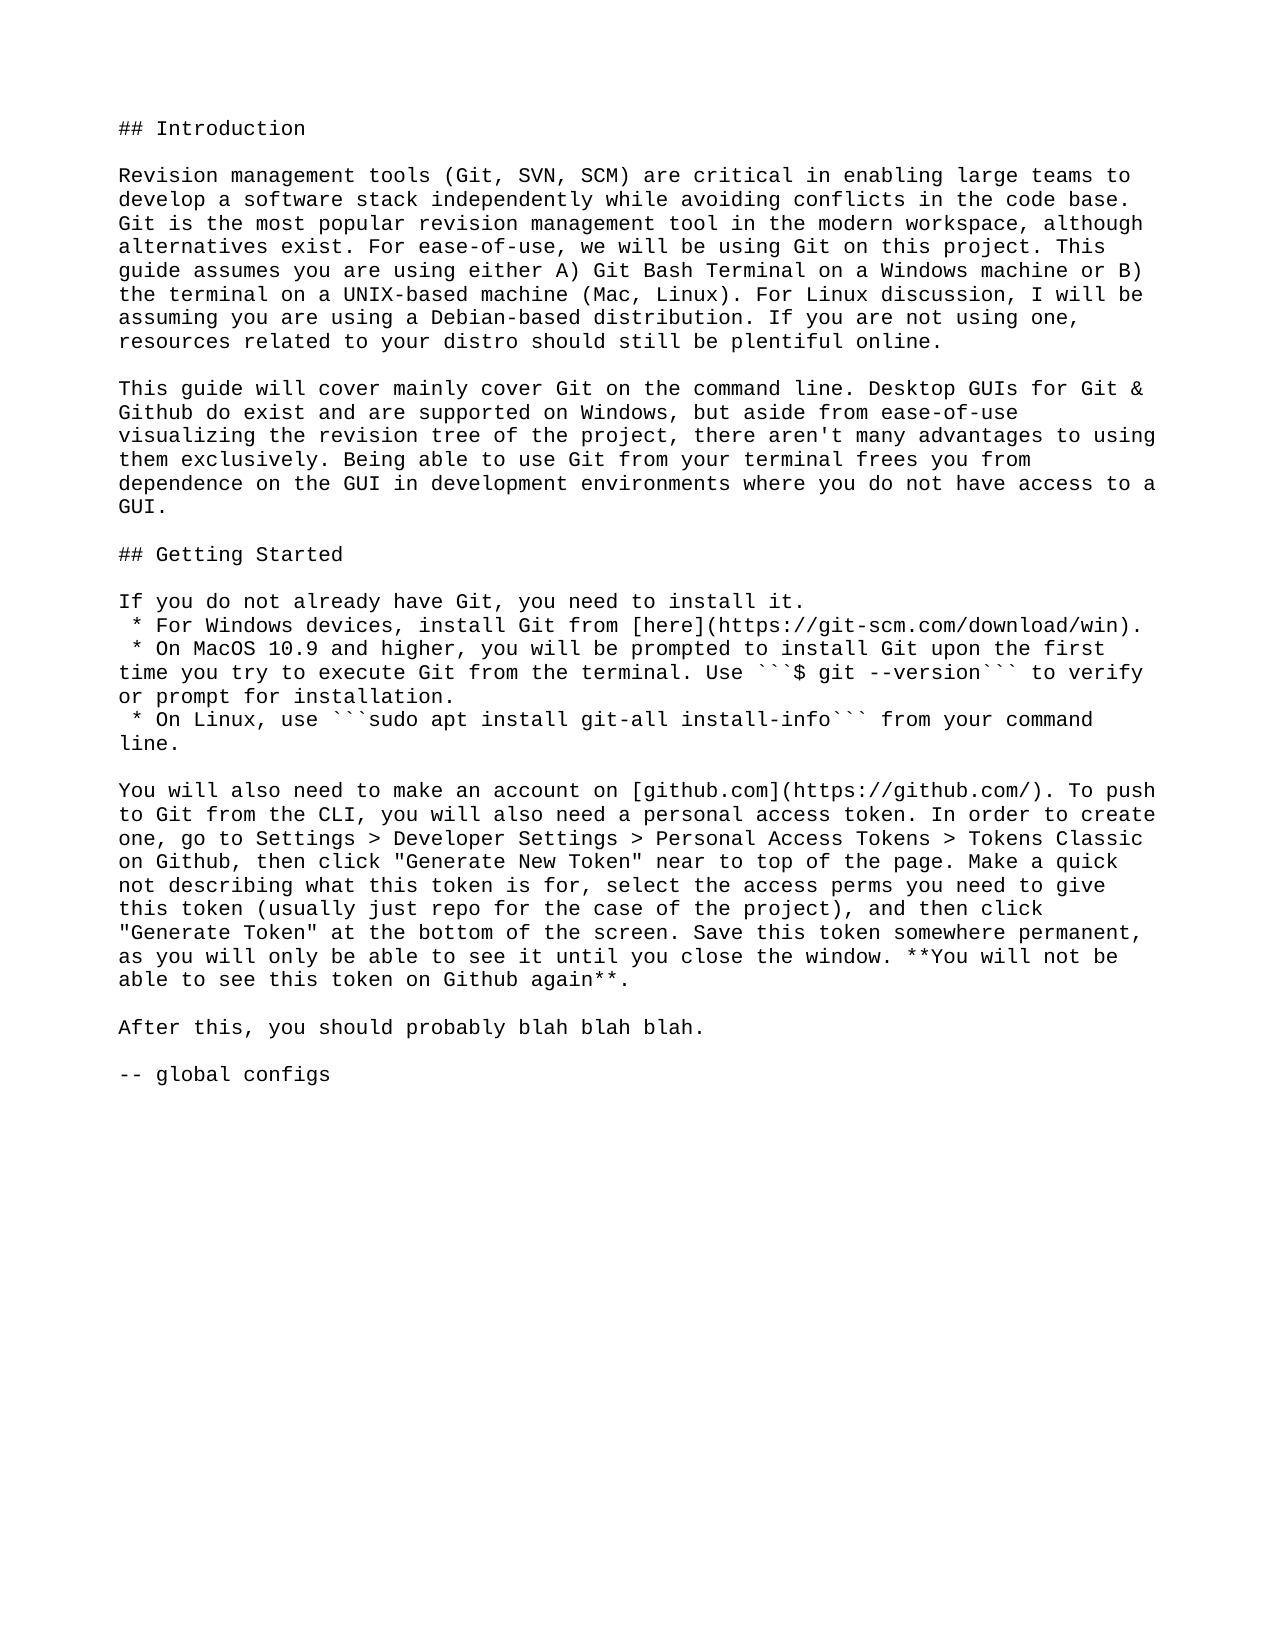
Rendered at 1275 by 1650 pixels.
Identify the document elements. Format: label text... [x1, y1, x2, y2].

text * On MacOS 10.9 and higher, you will be prompted to install Git upon the first time you try to execute Git from the terminal. Use ```$ git --version``` to verify or prompt for installation. [118, 638, 1157, 709]
text This guide will cover mainly cover Git on the command line. Desktop GUIs for Git & Github do exist and are supported on Windows, but aside from ease-of-use visualizing the revision tree of the project, there aren't many advantages to using them exclusively. Being able to use Git from your terminal frees you from dependence on the GUI in development environments where you do not have access to a GUI. [118, 378, 1157, 520]
text You will also need to make an account on [github.com](https://github.com/). To push to Git from the CLI, you will also need a personal access token. In order to create one, go to Settings > Developer Settings > Personal Access Tokens > Tokens Classic on Github, then click "Generate New Token" near to top of the page. Make a quick not describing what this token is for, select the access perms you need to give this token (usually just repo for the case of the project), and then click "Generate Token" at the bottom of the screen. Save this token somewhere permanent, as you will only be able to see it until you close the window. **You will not be able to see this token on Github again**. [118, 780, 1157, 993]
text -- global configs [118, 1064, 1157, 1088]
text ## Getting Started [118, 544, 1157, 567]
text If you do not already have Git, you need to install it. [118, 591, 1157, 615]
text After this, you should probably blah blah blah. [118, 1017, 1157, 1040]
text Revision management tools (Git, SVN, SCM) are critical in enabling large teams to develop a software stack independently while avoiding conflicts in the code base. Git is the most popular revision management tool in the modern workspace, although alternatives exist. For ease-of-use, we will be using Git on this project. This guide assumes you are using either A) Git Bash Terminal on a Windows machine or B) the terminal on a UNIX-based machine (Mac, Linux). For Linux discussion, I will be assuming you are using a Debian-based distribution. If you are not using one, resources related to your distro should still be plentiful online. [118, 165, 1157, 354]
text ## Introduction [118, 118, 1157, 142]
text * On Linux, use ```sudo apt install git-all install-info``` from your command line. [118, 709, 1157, 757]
text * For Windows devices, install Git from [here](https://git-scm.com/download/win). [118, 615, 1157, 638]
